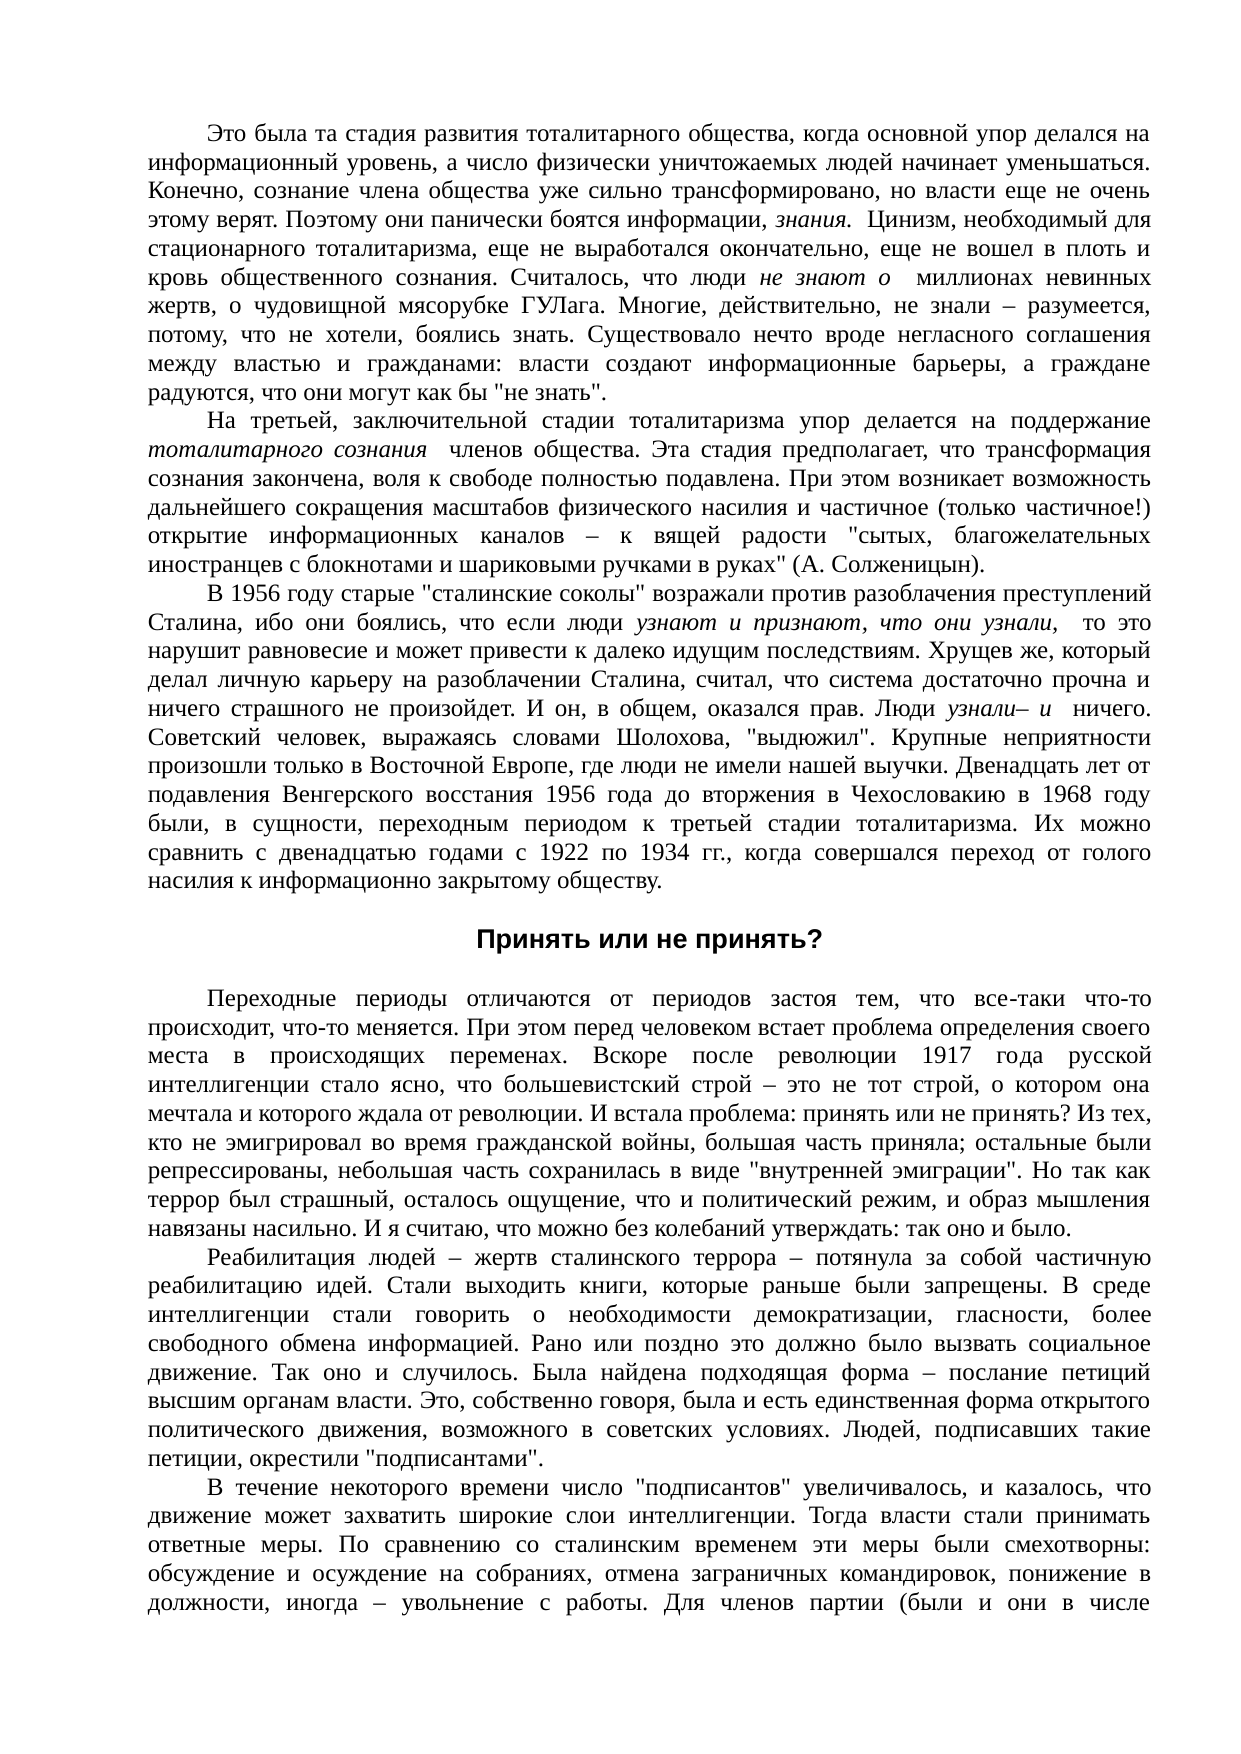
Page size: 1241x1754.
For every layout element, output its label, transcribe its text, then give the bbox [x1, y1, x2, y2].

text В 1956 году старые "сталинские соколы" возражали про­тив разоблачения преступлений Сталина, ибо они боялись, что если люди узнают и признают, что они узнали, то это нарушит равновесие и может привести к далеко идущим последствиям. Хрущев же, который делал личную карьеру на разоблачении Сталина, считал, что система достаточно прочна и ничего страшного не произойдет. И он, в общем, оказался прав. Люди узнали– и ничего. Советский человек, выражаясь словами Шолохова, "выдюжил". Крупные неприятности произошли только в Восточной Европе, где люди не имели нашей выучки. Двенадцать лет от подавления Венгерского восстания 1956 года до вторжения в Чехословакию в 1968 году были, в сущности, переходным периодом к третьей стадии тоталитаризма. Их можно сравнить с двенадцатью годами с 1922 по 1934 гг., ко­гда совершался переход от голого насилия к информационно закрытому обществу. [148, 578, 1152, 894]
text В течение некоторого времени число "подписантов" увели­чивалось, и казалось, что движение может захватить широкие слои интеллигенции. Тогда власти стали принимать ответные меры. По сравнению со сталинским временем эти меры были смехотворны: обсуждение и осуждение на собраниях, отмена заграничных командировок, понижение в должности, иногда – увольнение с работы. Для членов партии (были и они в числе [148, 1472, 1152, 1616]
subtitle Принять или не принять? [148, 923, 1152, 954]
text Переходные периоды отличаются от периодов застоя тем, что все‑таки что‑то происходит, что‑то меняется. При этом перед человеком встает проблема определения своего места в происходящих переменах. Вскоре после революции 1917 го­да русской интеллигенции стало ясно, что большевистский строй – это не тот строй, о котором она мечтала и которого ждала от революции. И встала проблема: принять или не при­нять? Из тех, кто не эмигрировал во время гражданской вой­ны, большая часть приняла; остальные были репрессированы, небольшая часть сохранилась в виде "внутренней эмиграции". Но так как террор был страшный, осталось ощущение, что и политический режим, и образ мышления навязаны насильно. И я считаю, что можно без колебаний утверждать: так оно и было. [148, 983, 1152, 1242]
text Это была та стадия развития тоталитарного общества, когда основной упор делался на информационный уровень, а число физически уничтожаемых людей начинает уменьшаться. Конечно, сознание члена общества уже сильно трансформировано, но власти еще не очень этому верят. Поэтому они панически боятся информации, знания. Цинизм, необходимый для стационарного тоталитаризма, еще не выработался окончательно, еще не вошел в плоть и кровь общественного сознания. Считалось, что люди не знают о миллионах невинных жертв, о чудовищной мясорубке ГУЛага. Многие, действительно, не знали – разумеется, потому, что не хотели, боялись знать. Существовало нечто вроде негласного соглашения между властью и гражданами: власти создают информационные барьеры, а граждане радуются, что они могут как бы "не знать". [148, 118, 1152, 406]
text На третьей, заключительной стадии тоталитаризма упор делается на поддержание тоталитарного сознания членов об­щества. Эта стадия предполагает, что трансформация сознания закончена, воля к свободе полностью подавлена. При этом возникает возможность дальнейшего сокращения масштабов физического насилия и частичное (только частичное!) открытие информационных каналов – к вящей радости "сытых, благожелательных иностранцев с блокнотами и шариковыми ручками в руках" (А. Солженицын). [148, 406, 1152, 578]
text Реабилитация людей – жертв сталинского террора – потя­нула за собой частичную реабилитацию идей. Стали выходить книги, которые раньше были запрещены. В среде интеллиген­ции стали говорить о необходимости демократизации, глас­ности, более свободного обмена информацией. Рано или позд­но это должно было вызвать социальное движение. Так оно и случилось. Была найдена подходящая форма – послание петиций высшим органам власти. Это, собственно говоря, была и есть единственная форма открытого политического движения, возможного в советских условиях. Людей, подписавших такие петиции, окрестили "подписантами". [148, 1242, 1152, 1472]
